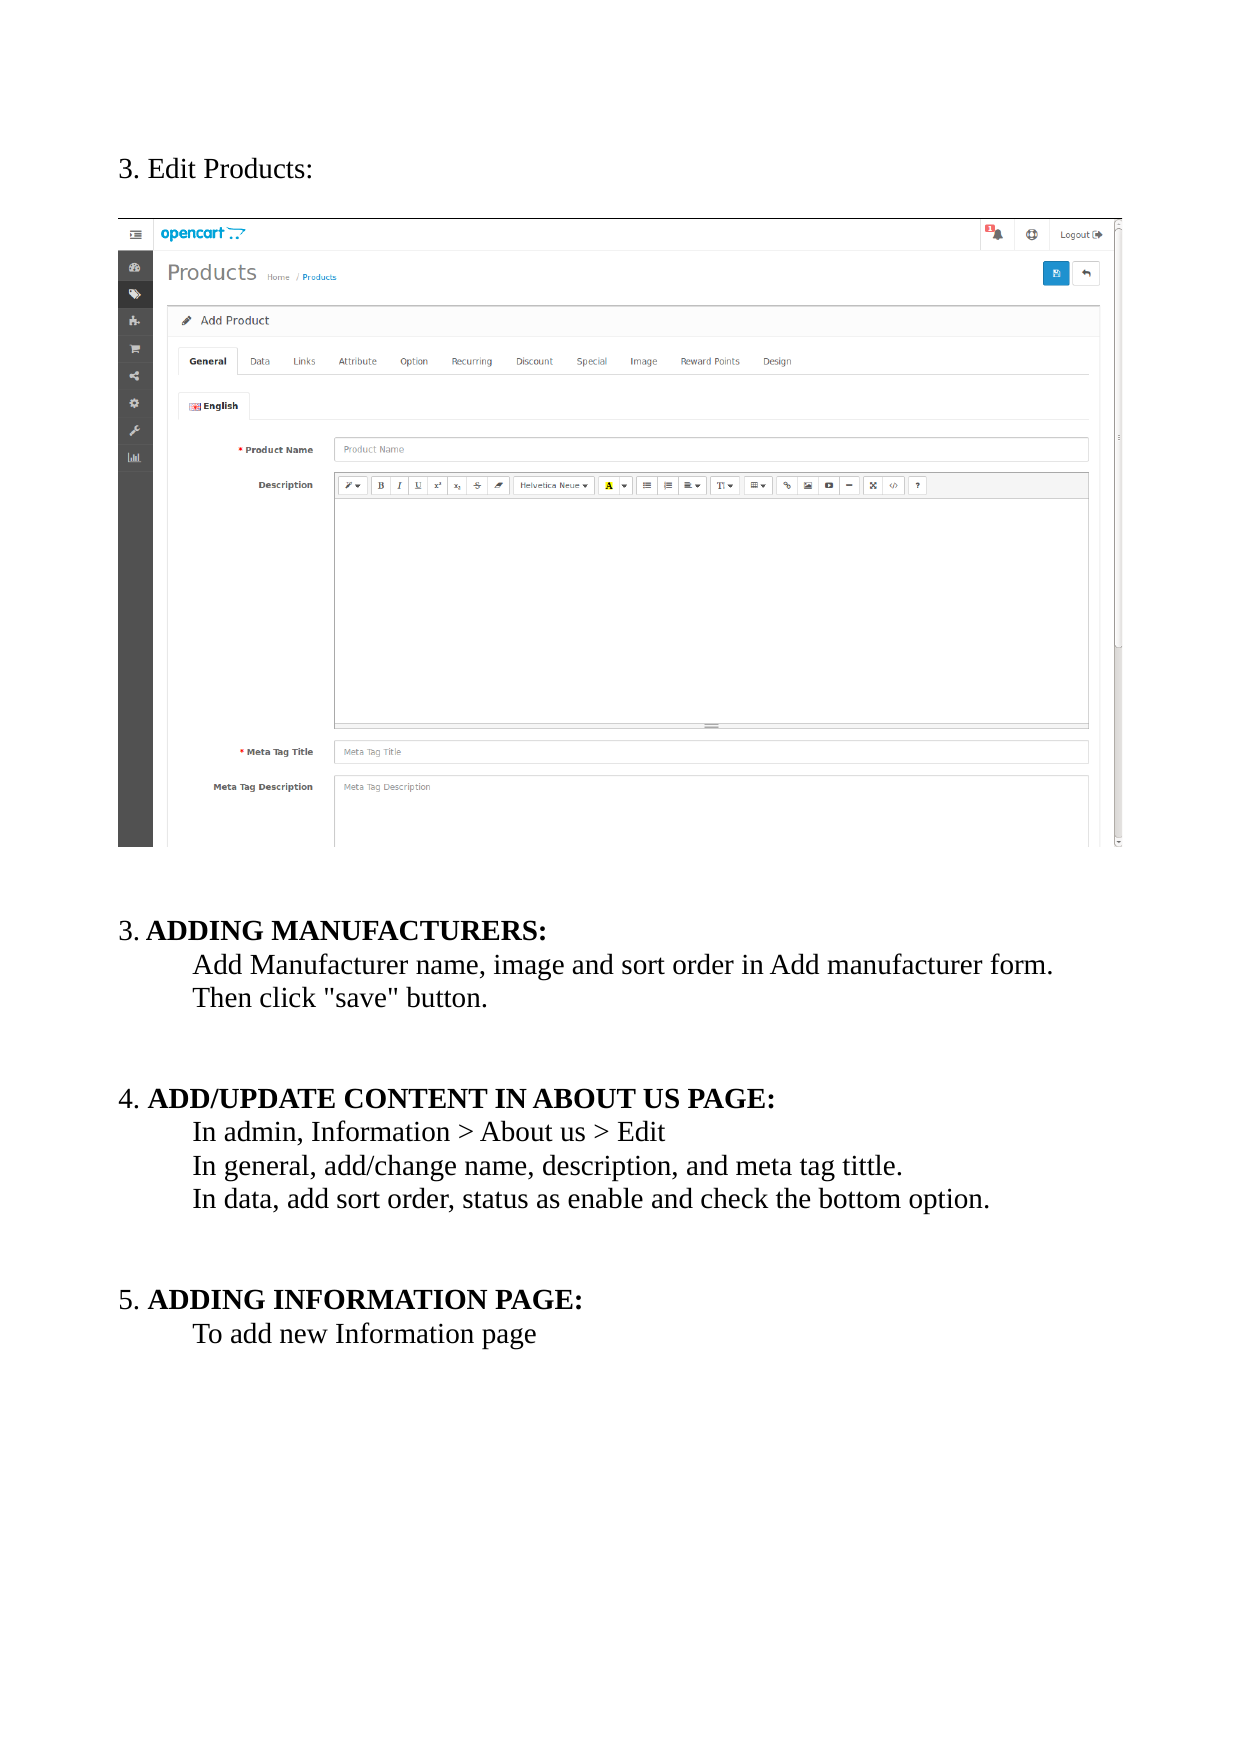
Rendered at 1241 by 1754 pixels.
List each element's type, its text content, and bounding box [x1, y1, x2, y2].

text 3. ADDING MANUFACTURERS: [118, 913, 1122, 947]
text In general, add/change name, description, and meta tag tittle. [118, 1148, 1122, 1182]
text 4. ADD/UPDATE CONTENT IN ABOUT US PAGE: [118, 1081, 1122, 1114]
text 5. ADDING INFORMATION PAGE: [118, 1282, 1122, 1316]
text Add Manufacturer name, image and sort order in Add manufacturer form. [118, 947, 1122, 980]
text In data, add sort order, status as enable and check the bottom option. [118, 1182, 1122, 1215]
picture [118, 218, 1123, 847]
text Then click "save" button. [118, 980, 1122, 1014]
text To add new Information page [118, 1316, 1122, 1349]
text 3. Edit Products: [118, 152, 1122, 185]
text In admin, Information > About us > Edit [118, 1114, 1122, 1148]
